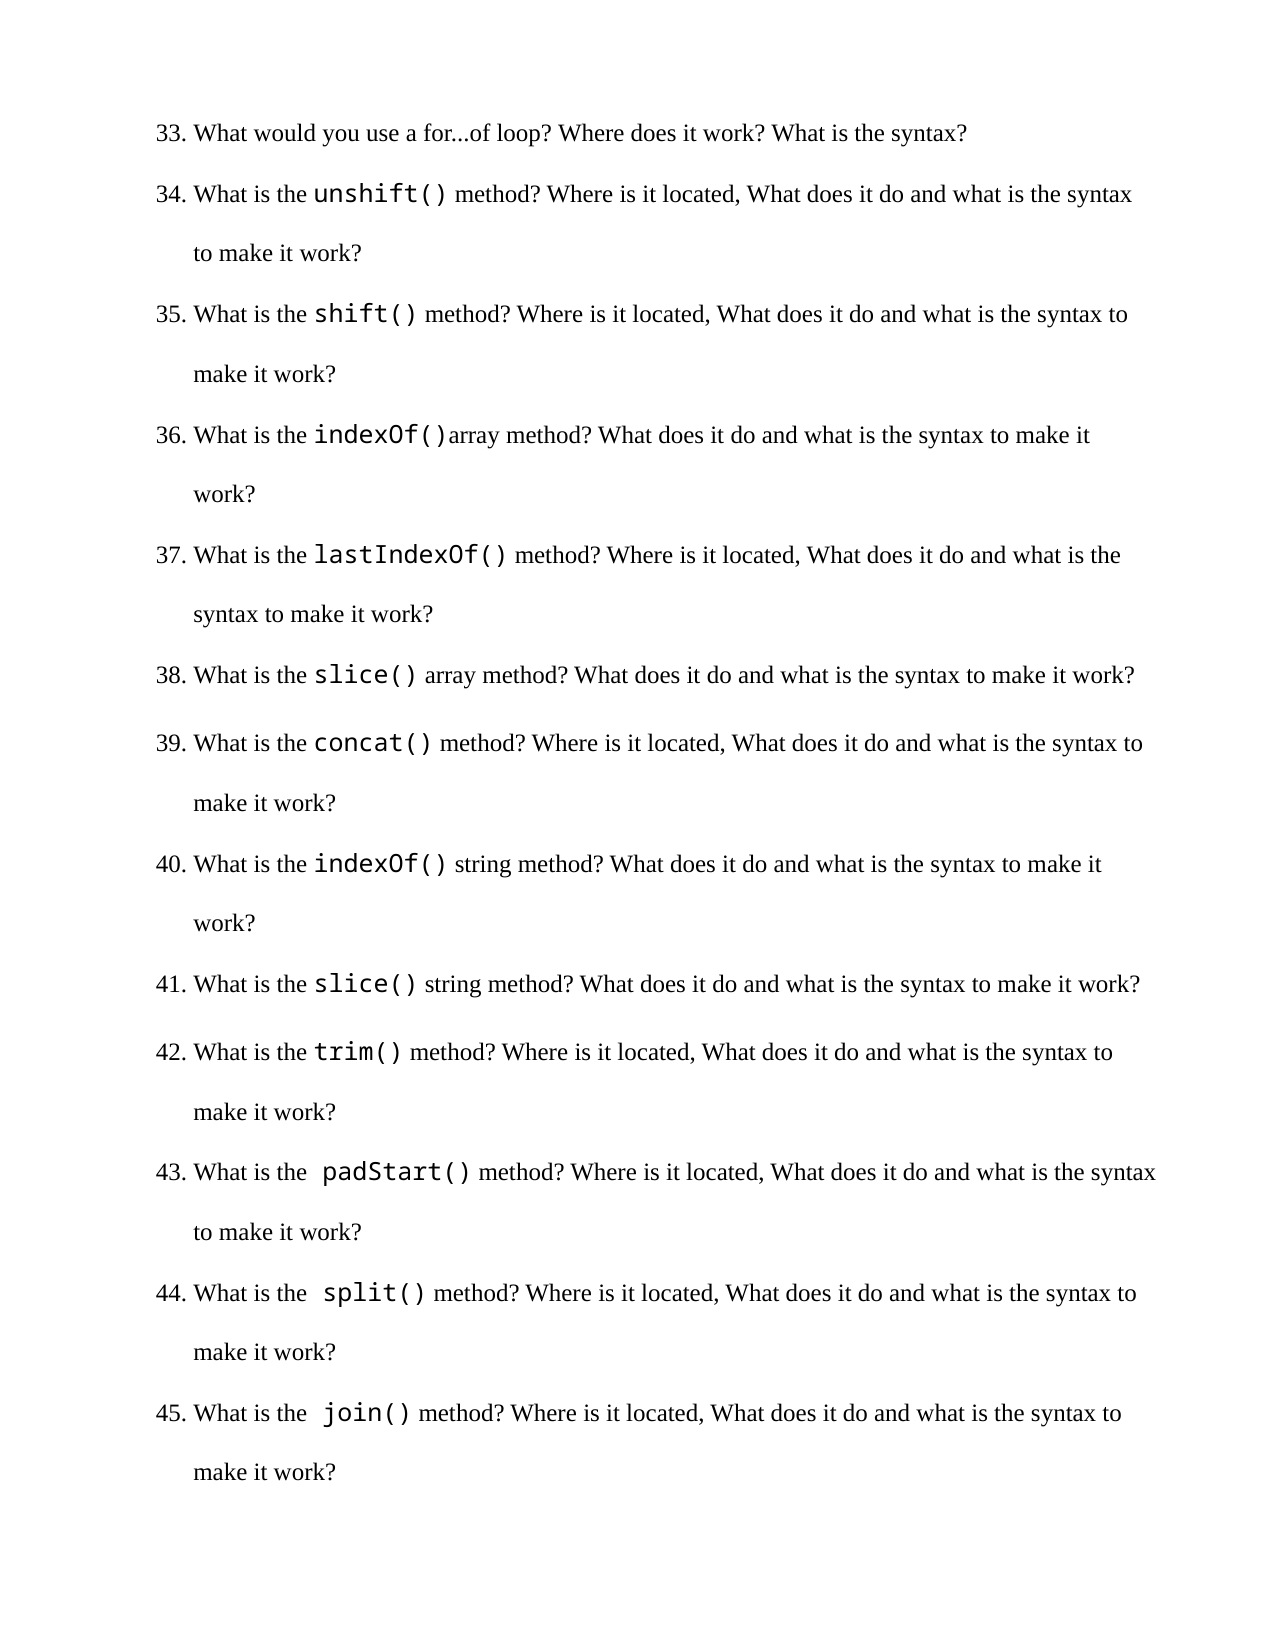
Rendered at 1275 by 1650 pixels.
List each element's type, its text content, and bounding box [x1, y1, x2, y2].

list What is the join() method? Where is it located, What does it do and what is the syntax to make it work? [156, 1395, 1157, 1486]
list What is the slice() string method? What does it do and what is the syntax to make it work? [156, 966, 1157, 1000]
list What is the padStart() method? Where is it located, What does it do and what is the syntax to make it work? [156, 1154, 1157, 1246]
list What is the lastIndexOf() method? Where is it located, What does it do and what is the syntax to make it work? [156, 537, 1157, 628]
list What is the trim() method? Where is it located, What does it do and what is the syntax to make it work? [156, 1034, 1157, 1125]
list What is the unshift() method? Where is it located, What does it do and what is the syntax to make it work? [156, 176, 1157, 267]
list What is the shift() method? Where is it located, What does it do and what is the syntax to make it work? [156, 296, 1157, 387]
list What is the split() method? Where is it located, What does it do and what is the syntax to make it work? [156, 1274, 1157, 1366]
list What is the indexOf()array method? What does it do and what is the syntax to make it work? [156, 416, 1157, 508]
list What is the indexOf() string method? What does it do and what is the syntax to make it work? [156, 845, 1157, 937]
list What would you use a for...of loop? Where does it work? What is the syntax? [156, 118, 1157, 147]
list What is the slice() array method? What does it do and what is the syntax to make it work? [156, 657, 1157, 691]
list What is the concat() method? Where is it located, What does it do and what is the syntax to make it work? [156, 725, 1157, 817]
